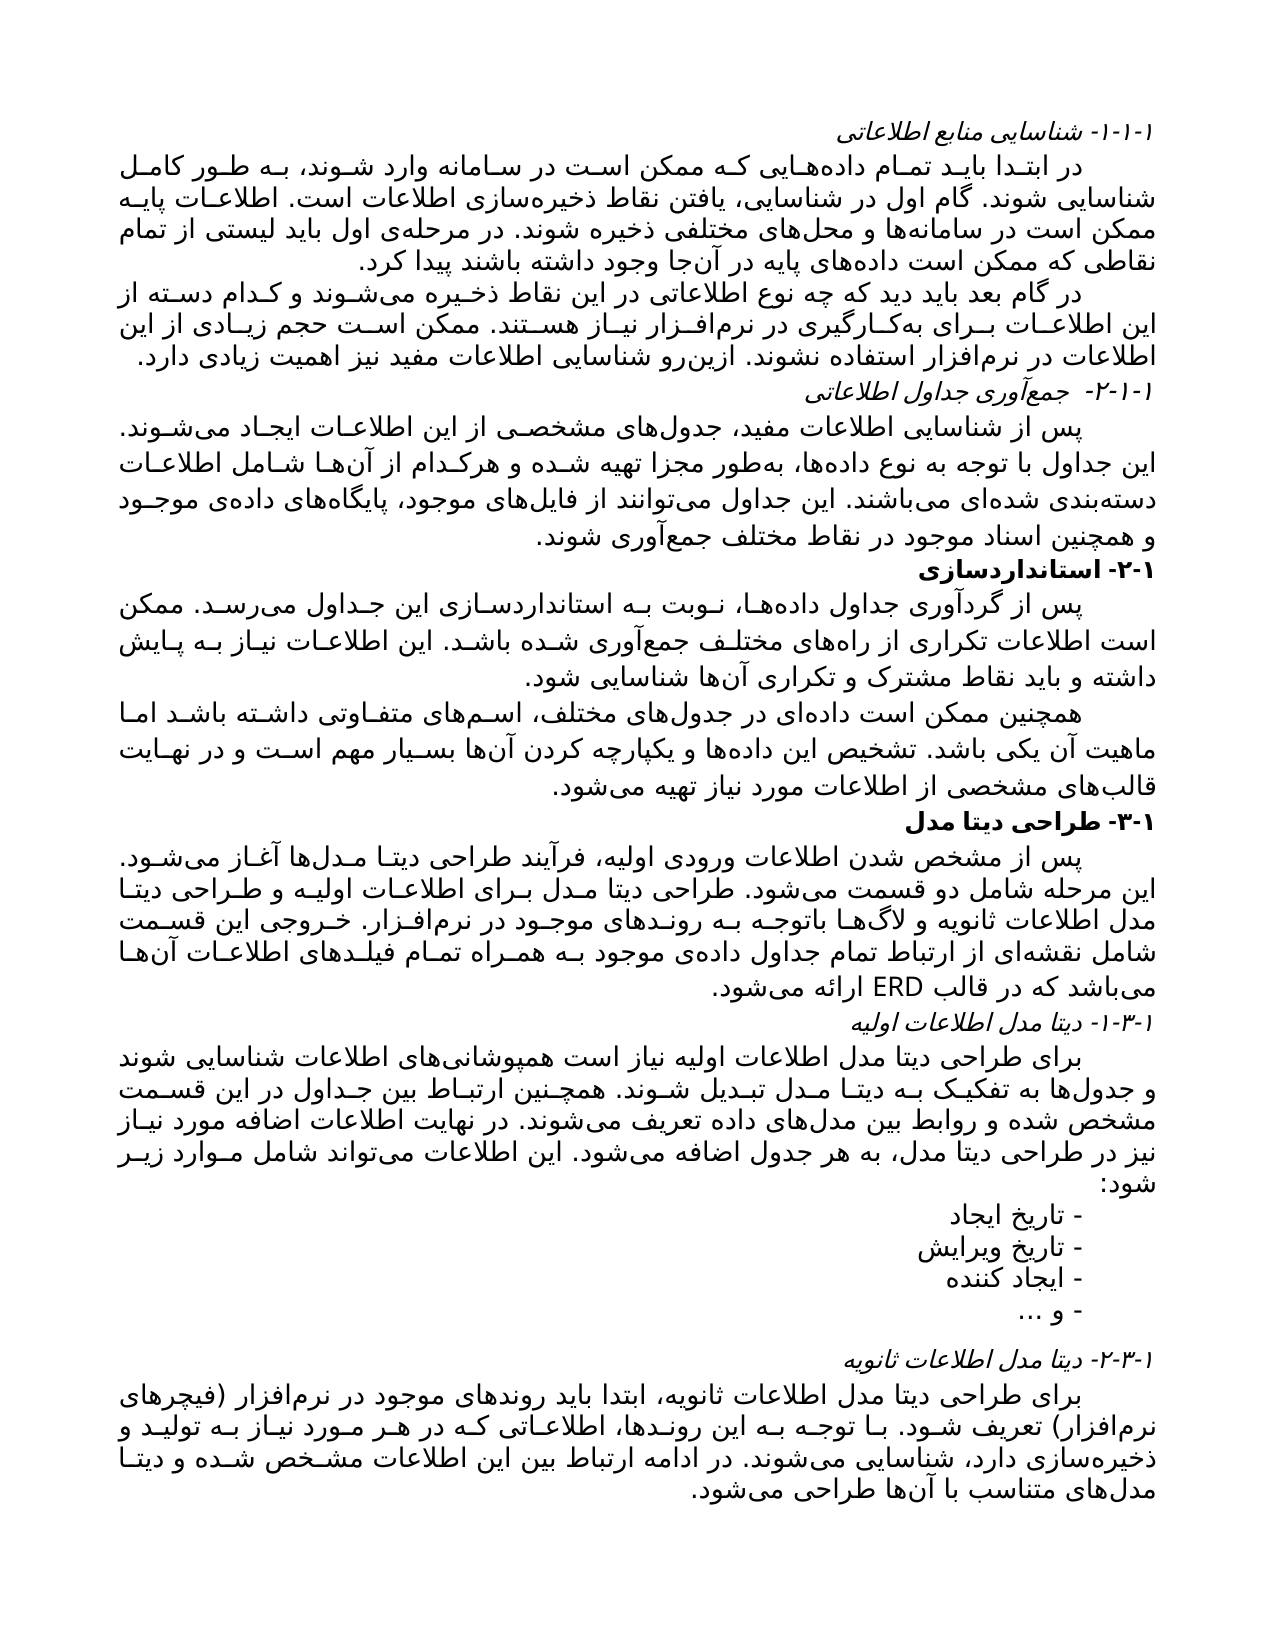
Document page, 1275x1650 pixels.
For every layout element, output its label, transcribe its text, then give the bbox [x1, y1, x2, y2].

text ۱-۱-۱- شناسایی منابع اطلاعاتی [118, 118, 1157, 151]
subtitle ۲-۳-۱- دیتا مدل اطلاعات ثانویه [118, 1346, 1157, 1379]
text پس از گردآوری جداول داده‌ها، نوبت به استانداردسازی این جداول می‌رسد. ممکن است اطلاعات تکراری از راه‌های مختلف جمع‌آوری شده باشد. این اطلاعات نیاز به پایش داشته و باید نقاط مشترک و تکراری آن‌ها شناسایی شود. [118, 589, 1157, 693]
text ۳-۱- طراحی دیتا مدل [118, 806, 1157, 842]
text پس از مشخص شدن اطلاعات ورودی اولیه، فرآیند طراحی دیتا مدل‌ها آغاز می‌شود. این مرحله شامل دو قسمت می‌شود. طراحی دیتا مدل برای اطلاعات اولیه و طراحی دیتا مدل اطلاعات ثانویه و لاگ‌ها باتوجه به روند‌های موجود در نرم‌افزار. خروجی این قسمت شامل نقشه‌ای از ارتباط تمام جداول داده‌ی موجود به همراه تمام فیلد‌های اطلاعات آن‌ها می‌باشد که در قالب ERD ارائه می‌شود. [118, 842, 1157, 1005]
list - تاریخ ایجاد [118, 1199, 1157, 1231]
text ۲-۱- استانداردسازی [118, 556, 1157, 589]
text پس از شناسایی اطلاعات مفید، جدول‌های مشخصی از این اطلاعات ایجاد می‌شوند. این جداول با توجه به نوع داده‌ها، به‌طور مجزا تهیه شده و هرکدام از آن‌ها شامل اطلاعات دسته‌بندی شده‌ای می‌باشند. این جداول می‌توانند از فایل‌های موجود، پایگاه‌های داده‌ی موجود و همچنین اسناد موجود در نقاط مختلف جمع‌آوری شوند. [118, 411, 1157, 551]
text در گام بعد باید دید که چه نوع اطلاعاتی در این نقاط ذخیره می‌شوند و کدام دسته از این اطلاعات برای به‌کارگیری در نرم‌افزار نیاز هستند. ممکن است حجم زیادی از این اطلاعات در نرم‌افزار استفاده نشوند. ازین‌رو شناسایی اطلاعات مفید نیز اهمیت زیادی دارد. [118, 277, 1157, 372]
list - ایجاد کننده [118, 1262, 1157, 1294]
text همچنین ممکن است داده‌ای در جدول‌های مختلف، اسم‌های متفاوتی داشته باشد اما ماهیت آن یکی باشد. تشخیص این داده‌ها و یکپارچه کردن ‌آن‌ها بسیار مهم است و در نهایت قالب‌های مشخصی از اطلاعات مورد نیاز تهیه می‌شود. [118, 697, 1157, 802]
list - تاریخ ویرایش [118, 1231, 1157, 1262]
subtitle ۲-۱-۱- جمع‌آوری جداول اطلاعاتی [118, 376, 1157, 411]
list - و ... [118, 1294, 1157, 1326]
subtitle ۱-۳-۱- دیتا مدل اطلاعات اولیه [118, 1009, 1157, 1041]
text برای طراحی دیتا مدل اطلاعات اولیه نیاز است همپوشانی‌‌های اطلاعات شناسایی شوند و جدول‌ها به تفکیک به دیتا مدل تبدیل شوند. همچنین ارتباط بین جداول در این قسمت مشخص شده و روابط بین مدل‌های داده تعریف می‌شوند. در نهایت اطلاعات اضافه مورد نیاز نیز در طراحی دیتا مدل، به هر جدول اضافه می‌شود. این اطلاعات می‌تواند شامل موارد زیر شود: [118, 1041, 1157, 1199]
text برای طراحی دیتا مدل اطلاعات ثانویه، ابتدا باید روند‌های موجود در نرم‌افزار (فیچر‌های نرم‌افزار) تعریف شود. با توجه به این روند‌ها، اطلاعاتی که در هر مورد نیاز به تولید و ذخیره‌سازی دارد، شناسایی می‌شوند. در ادامه ارتباط بین این اطلاعات مشخص شده و دیتا مدل‌های متناسب با آن‌ها طراحی می‌شود. [118, 1379, 1157, 1505]
text در ابتدا باید تمام داده‌هایی که ممکن است در سامانه وارد شوند، به طور کامل شناسایی شوند. گام اول در شناسایی، یافتن نقاط ذخیره‌سازی اطلاعات است. اطلاعات پایه ممکن است در سامانه‌ها و محل‌های مختلفی ذخیره شوند. در مرحله‌ی اول باید لیستی از تمام نقاطی که ممکن است داده‌های پایه در آن‌جا وجود داشته باشند پیدا کرد. [118, 151, 1157, 277]
